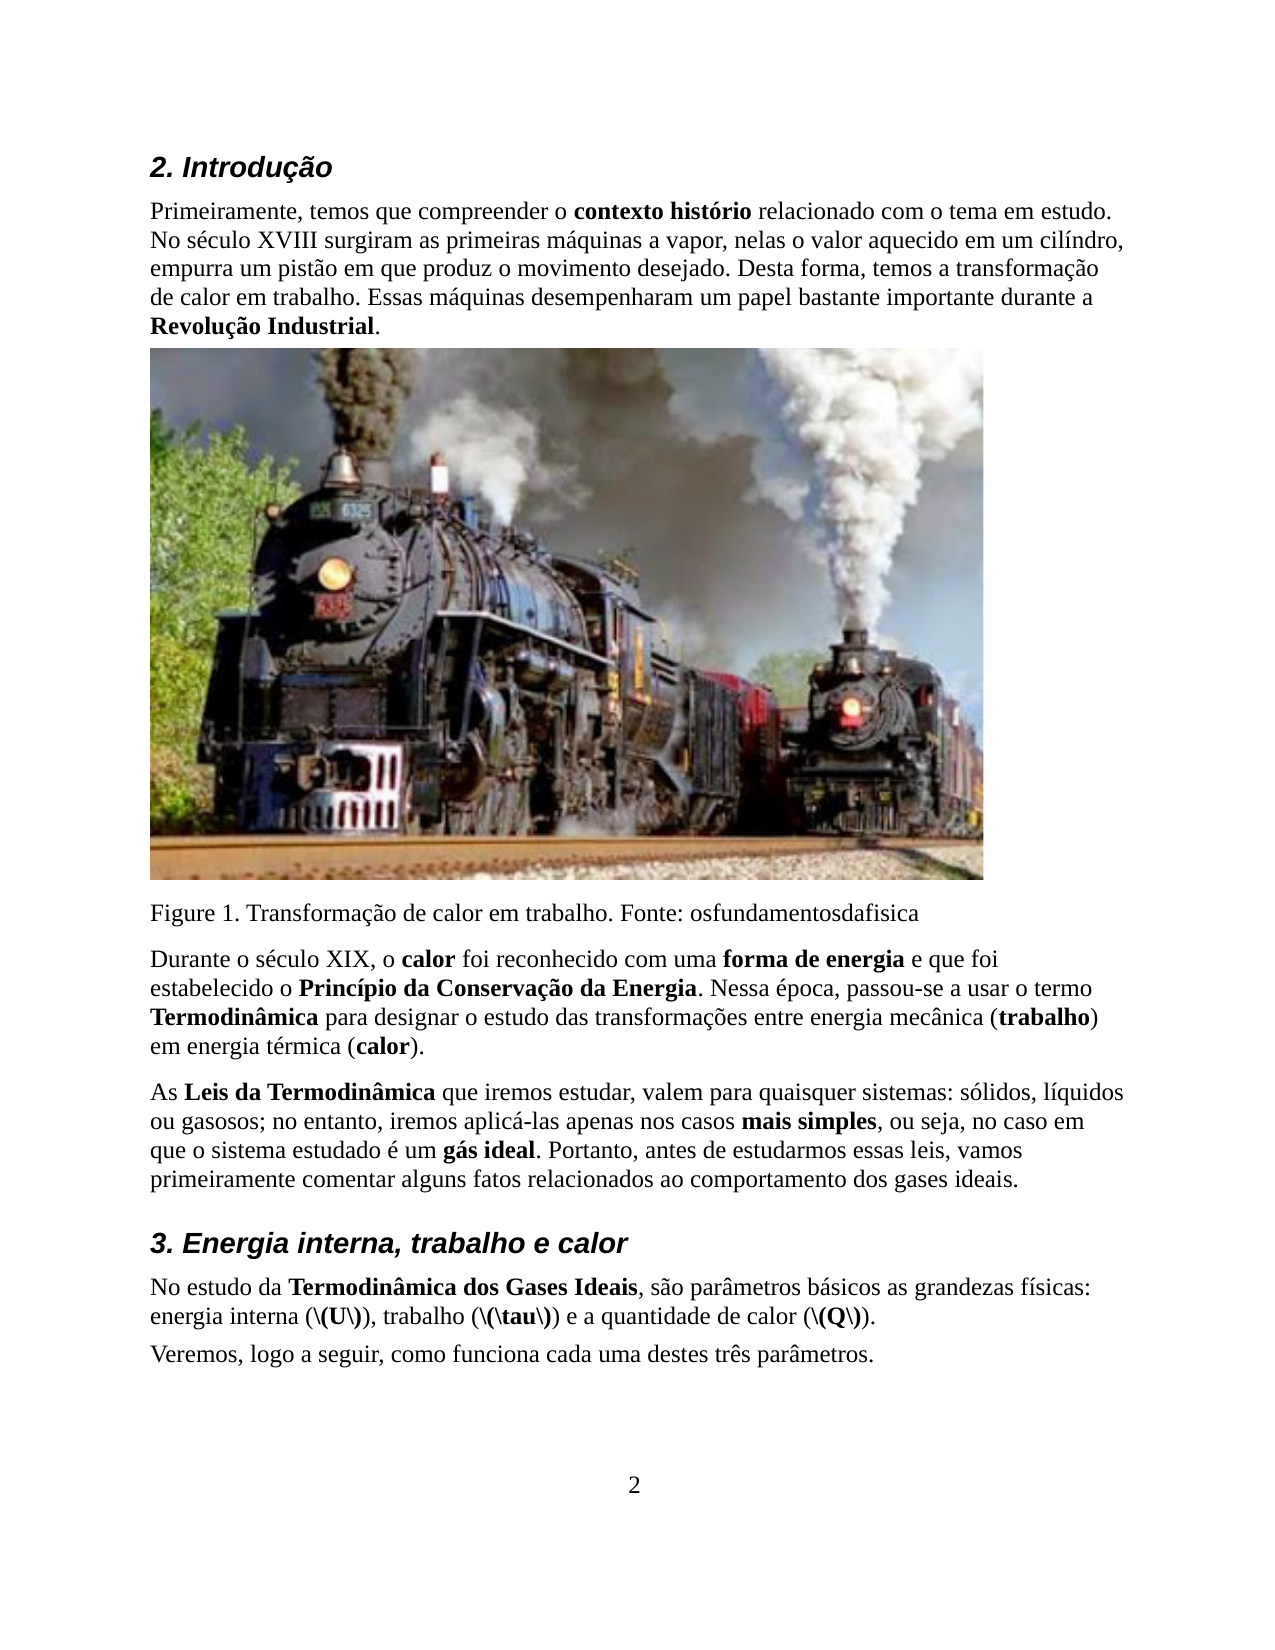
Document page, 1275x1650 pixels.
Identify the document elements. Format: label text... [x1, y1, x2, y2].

picture [150, 348, 984, 880]
text Veremos, logo a seguir, como funciona cada uma destes três parâmetros. [150, 1339, 1125, 1368]
text Durante o século XIX, o calor foi reconhecido com uma forma de energia e que foi estabelecido o Princípio da Conservação da Energia. Nessa época, passou-se a usar o termo Termodinâmica para designar o estudo das transformações entre energia mecânica (trabalho) em energia térmica (calor). [150, 944, 1125, 1059]
subtitle 2. Introdução [150, 150, 1125, 183]
text As Leis da Termodinâmica que iremos estudar, valem para quaisquer sistemas: sólidos, líquidos ou gasosos; no entanto, iremos aplicá-las apenas nos casos mais simples, ou seja, no caso em que o sistema estudado é um gás ideal. Portanto, antes de estudarmos essas leis, vamos primeiramente comentar alguns fatos relacionados ao comportamento dos gases ideais. [150, 1077, 1125, 1192]
text No estudo da Termodinâmica dos Gases Ideais, são parâmetros básicos as grandezas físicas: energia interna (\(U\)), trabalho (\(\tau\)) e a quantidade de calor (\(Q\)). [150, 1272, 1125, 1330]
text Primeiramente, temos que compreender o contexto histório relacionado com o tema em estudo. No século XVIII surgiram as primeiras máquinas a vapor, nelas o valor aquecido em um cilíndro, empurra um pistão em que produz o movimento desejado. Desta forma, temos a transformação de calor em trabalho. Essas máquinas desempenharam um papel bastante importante durante a Revolução Industrial. [150, 196, 1125, 340]
text Figure 1. Transformação de calor em trabalho. Fonte: osfundamentosdafisica [150, 898, 1125, 927]
subtitle 3. Energia interna, trabalho e calor [150, 1226, 1125, 1260]
